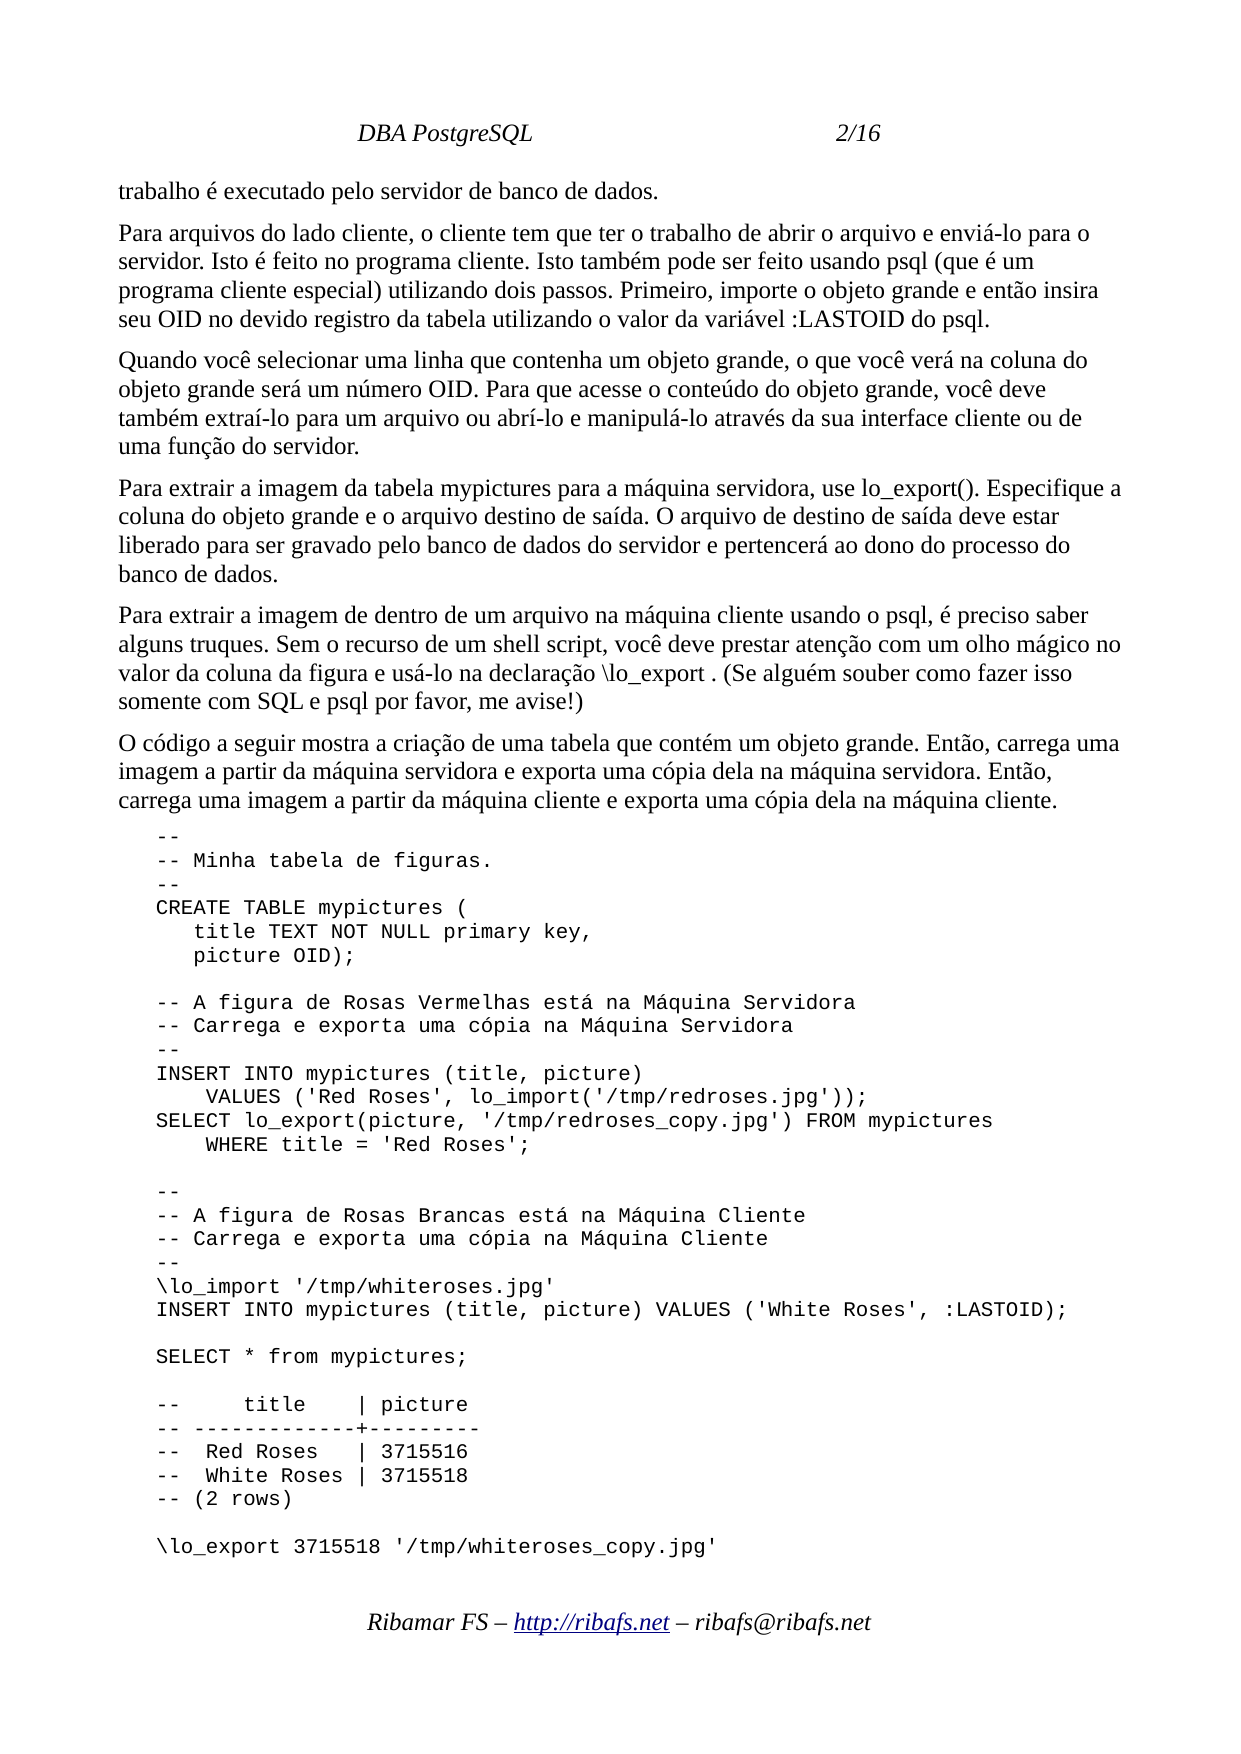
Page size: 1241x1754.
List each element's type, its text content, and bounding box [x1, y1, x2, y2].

text -- (2 rows) [118, 1488, 1122, 1512]
text Para arquivos do lado cliente, o cliente tem que ter o trabalho de abrir o arquivo e enviá-lo para o servidor. Isto é feito no programa cliente. Isto também pode ser feito usando psql (que é um programa cliente especial) utilizando dois passos. Primeiro, importe o objeto grande e então insira seu OID no devido registro da tabela utilizando o valor da variável :LASTOID do psql. [118, 218, 1122, 333]
text -- Carrega e exporta uma cópia na Máquina Cliente [118, 1228, 1122, 1252]
text Para extrair a imagem de dentro de um arquivo na máquina cliente usando o psql, é preciso saber alguns truques. Sem o recurso de um shell script, você deve prestar atenção com um olho mágico no valor da coluna da figura e usá-lo na declaração \lo_export . (Se alguém souber como fazer isso somente com SQL e psql por favor, me avise!) [118, 600, 1122, 715]
text \lo_import '/tmp/whiteroses.jpg' [118, 1276, 1122, 1299]
text picture OID); [118, 944, 1122, 968]
text CREATE TABLE mypictures ( [118, 897, 1122, 921]
text -- A figura de Rosas Brancas está na Máquina Cliente [118, 1205, 1122, 1228]
text -- -------------+--------- [118, 1417, 1122, 1441]
text -- A figura de Rosas Vermelhas está na Máquina Servidora [118, 992, 1122, 1016]
text -- [118, 826, 1122, 850]
text Para extrair a imagem da tabela mypictures para a máquina servidora, use lo_export(). Especifique a coluna do objeto grande e o arquivo destino de saída. O arquivo de destino de saída deve estar liberado para ser gravado pelo banco de dados do servidor e pertencerá ao dono do processo do banco de dados. [118, 473, 1122, 588]
text -- [118, 1181, 1122, 1205]
text title TEXT NOT NULL primary key, [118, 921, 1122, 944]
text -- [118, 874, 1122, 897]
text -- Red Roses | 3715516 [118, 1441, 1122, 1465]
text SELECT * from mypictures; [118, 1347, 1122, 1370]
text VALUES ('Red Roses', lo_import('/tmp/redroses.jpg')); [118, 1086, 1122, 1110]
text -- White Roses | 3715518 [118, 1465, 1122, 1488]
text INSERT INTO mypictures (title, picture) VALUES ('White Roses', :LASTOID); [118, 1299, 1122, 1323]
text -- title | picture [118, 1394, 1122, 1417]
text Quando você selecionar uma linha que contenha um objeto grande, o que você verá na coluna do objeto grande será um número OID. Para que acesse o conteúdo do objeto grande, você deve também extraí-lo para um arquivo ou abrí-lo e manipulá-lo através da sua interface cliente ou de uma função do servidor. [118, 345, 1122, 460]
text -- [118, 1252, 1122, 1276]
text \lo_export 3715518 '/tmp/whiteroses_copy.jpg' [118, 1536, 1122, 1559]
text SELECT lo_export(picture, '/tmp/redroses_copy.jpg') FROM mypictures [118, 1110, 1122, 1134]
text -- Carrega e exporta uma cópia na Máquina Servidora [118, 1016, 1122, 1039]
text WHERE title = 'Red Roses'; [118, 1134, 1122, 1157]
text trabalho é executado pelo servidor de banco de dados. [118, 176, 1122, 205]
text INSERT INTO mypictures (title, picture) [118, 1063, 1122, 1086]
text -- [118, 1039, 1122, 1063]
text -- Minha tabela de figuras. [118, 850, 1122, 874]
text O código a seguir mostra a criação de uma tabela que contém um objeto grande. Então, carrega uma imagem a partir da máquina servidora e exporta uma cópia dela na máquina servidora. Então, carrega uma imagem a partir da máquina cliente e exporta uma cópia dela na máquina cliente. [118, 728, 1122, 814]
